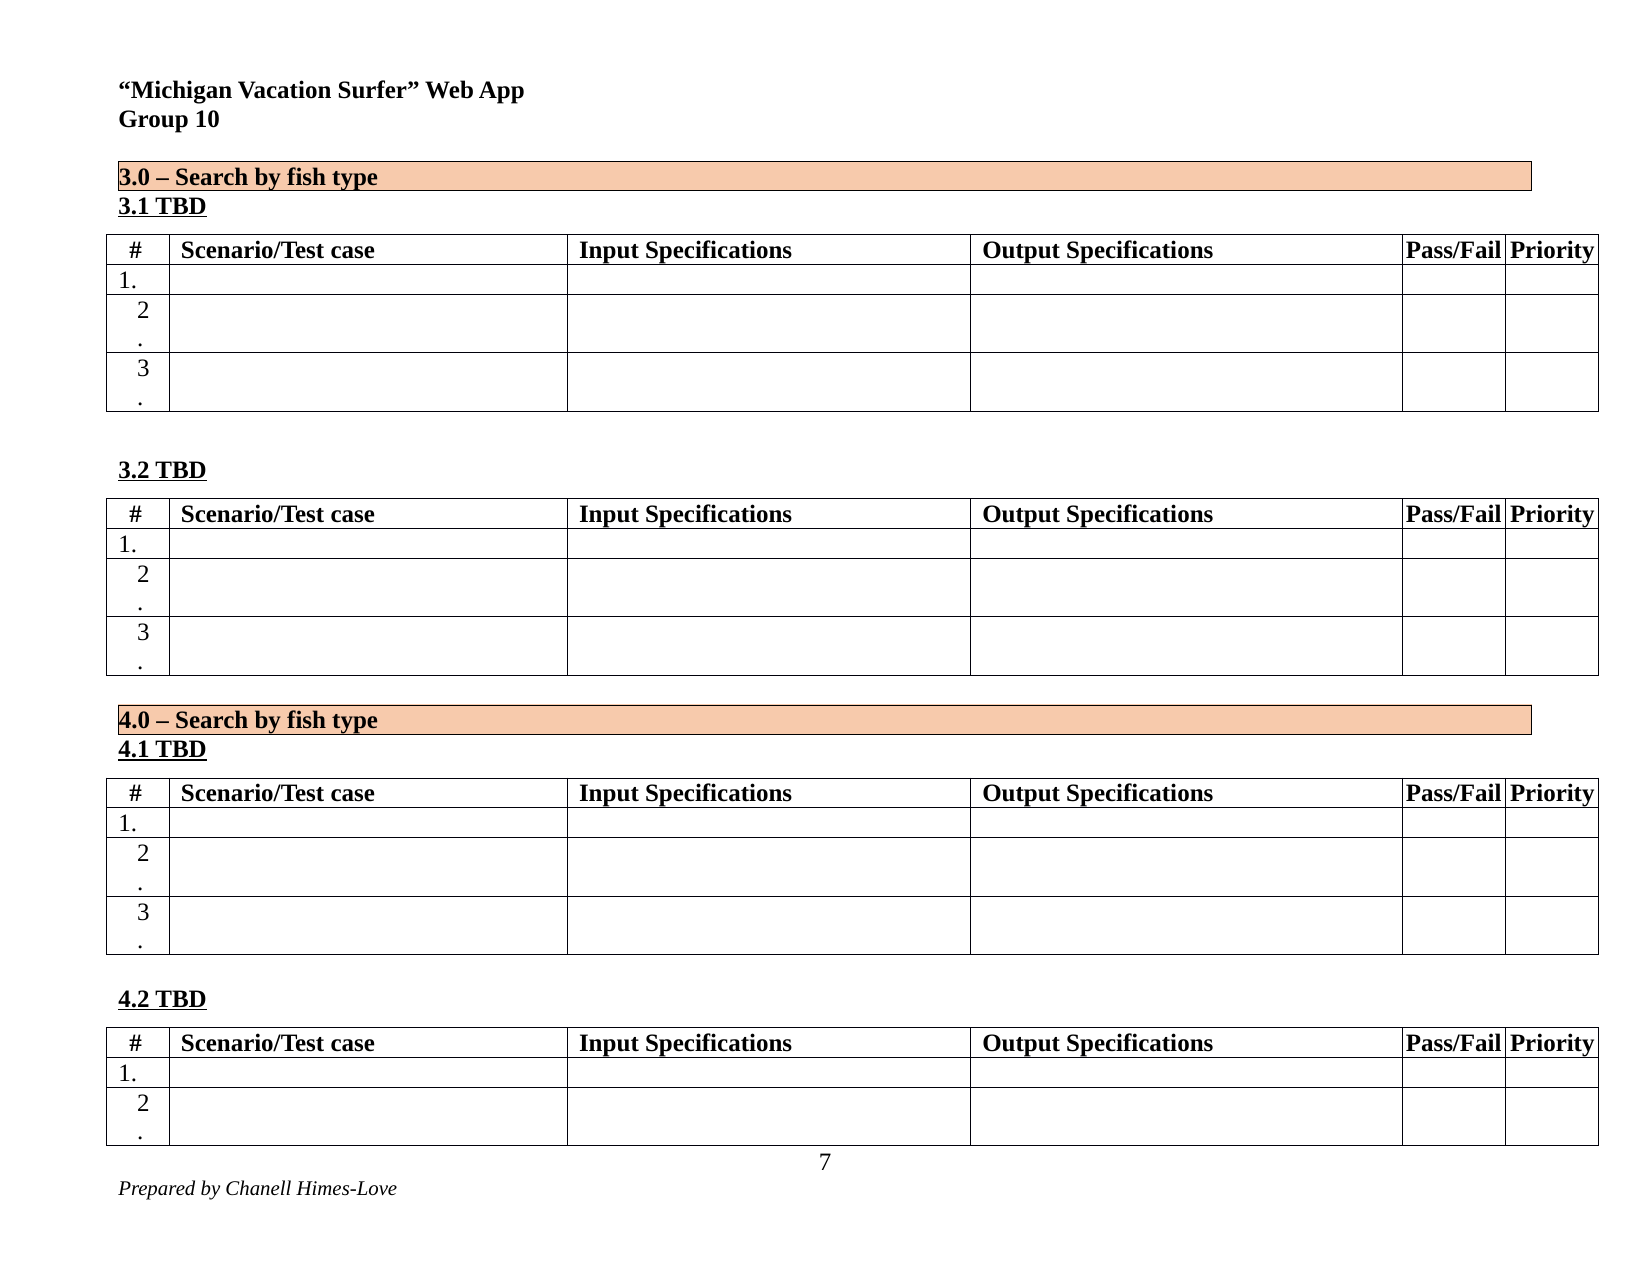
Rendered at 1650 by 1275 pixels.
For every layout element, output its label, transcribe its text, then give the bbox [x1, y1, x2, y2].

table_cell [170, 897, 567, 954]
text 4.1 TBD [118, 735, 1532, 763]
table_cell [971, 353, 1402, 411]
table_header Pass/Fail [1403, 499, 1505, 528]
table_cell [568, 1058, 970, 1087]
table_cell [1506, 617, 1598, 675]
table_header Priority [1506, 499, 1598, 528]
table_cell [971, 529, 1402, 558]
table_cell [1403, 353, 1505, 411]
table_header Output Specifications [971, 499, 1402, 528]
table_cell [568, 265, 970, 294]
table_cell [568, 617, 970, 675]
table_cell [170, 295, 567, 352]
table_cell [1506, 353, 1598, 411]
table_cell [1506, 808, 1598, 837]
table_cell [1403, 295, 1505, 352]
table_header Priority [1506, 1028, 1598, 1057]
text 3.2 TBD [118, 455, 1532, 484]
table_header Scenario/Test case [170, 235, 567, 264]
text 3.0 – Search by fish type [119, 162, 1531, 190]
table_cell [1403, 808, 1505, 837]
table_header Scenario/Test case [170, 779, 567, 807]
table_header Priority [1506, 779, 1598, 807]
table_cell [568, 559, 970, 616]
table_header # [107, 1028, 169, 1057]
table_cell [170, 353, 567, 411]
table_header Priority [1506, 235, 1598, 264]
table_header Input Specifications [568, 779, 970, 807]
table_cell [107, 838, 169, 896]
table_cell [1506, 295, 1598, 352]
table_cell [1506, 265, 1598, 294]
table_cell [568, 897, 970, 954]
table_cell [1506, 1088, 1598, 1145]
table_cell [971, 617, 1402, 675]
table_cell [971, 838, 1402, 896]
table_cell [170, 529, 567, 558]
table_cell [107, 265, 169, 294]
table_cell [107, 353, 169, 411]
table_cell [170, 559, 567, 616]
table_cell [568, 353, 970, 411]
table_cell [971, 265, 1402, 294]
table_cell [107, 1088, 169, 1145]
table_header # [107, 235, 169, 264]
table_header Pass/Fail [1403, 235, 1505, 264]
table_header Pass/Fail [1403, 1028, 1505, 1057]
table_header Output Specifications [971, 779, 1402, 807]
table_cell [107, 295, 169, 352]
table_cell [971, 808, 1402, 837]
table_cell [170, 1088, 567, 1145]
table_cell [107, 897, 169, 954]
table_header # [107, 779, 169, 807]
table_cell [107, 559, 169, 616]
table_cell [170, 617, 567, 675]
table_cell [170, 808, 567, 837]
text 3.1 TBD [118, 191, 1532, 220]
table_cell [1506, 1058, 1598, 1087]
table_cell [170, 838, 567, 896]
table_cell [107, 529, 169, 558]
table_cell [971, 295, 1402, 352]
table_cell [107, 617, 169, 675]
table_cell [1506, 838, 1598, 896]
table_header Input Specifications [568, 1028, 970, 1057]
table_header Pass/Fail [1403, 779, 1505, 807]
table_cell [1403, 838, 1505, 896]
table_cell [1506, 897, 1598, 954]
table_header Scenario/Test case [170, 499, 567, 528]
table_header Scenario/Test case [170, 1028, 567, 1057]
table_cell [568, 838, 970, 896]
table_header Output Specifications [971, 1028, 1402, 1057]
table_cell [1403, 617, 1505, 675]
table_header Input Specifications [568, 235, 970, 264]
table_header Output Specifications [971, 235, 1402, 264]
table_cell [1403, 897, 1505, 954]
table_header Input Specifications [568, 499, 970, 528]
text 4.2 TBD [118, 984, 1532, 1013]
table_cell [971, 559, 1402, 616]
table_header # [107, 499, 169, 528]
table_cell [1403, 1088, 1505, 1145]
table_cell [971, 897, 1402, 954]
table_cell [568, 295, 970, 352]
table_cell [170, 265, 567, 294]
table_cell [1403, 559, 1505, 616]
table_cell [1403, 265, 1505, 294]
table_cell [107, 1058, 169, 1087]
table_cell [568, 1088, 970, 1145]
table_cell [170, 1058, 567, 1087]
table_cell [1506, 559, 1598, 616]
table_cell [1403, 529, 1505, 558]
table_cell [971, 1088, 1402, 1145]
table_cell [1403, 1058, 1505, 1087]
table_cell [568, 529, 970, 558]
table_cell [568, 808, 970, 837]
table_cell [107, 808, 169, 837]
table_cell [1506, 529, 1598, 558]
table_cell [971, 1058, 1402, 1087]
text 4.0 – Search by fish type [119, 706, 1531, 734]
